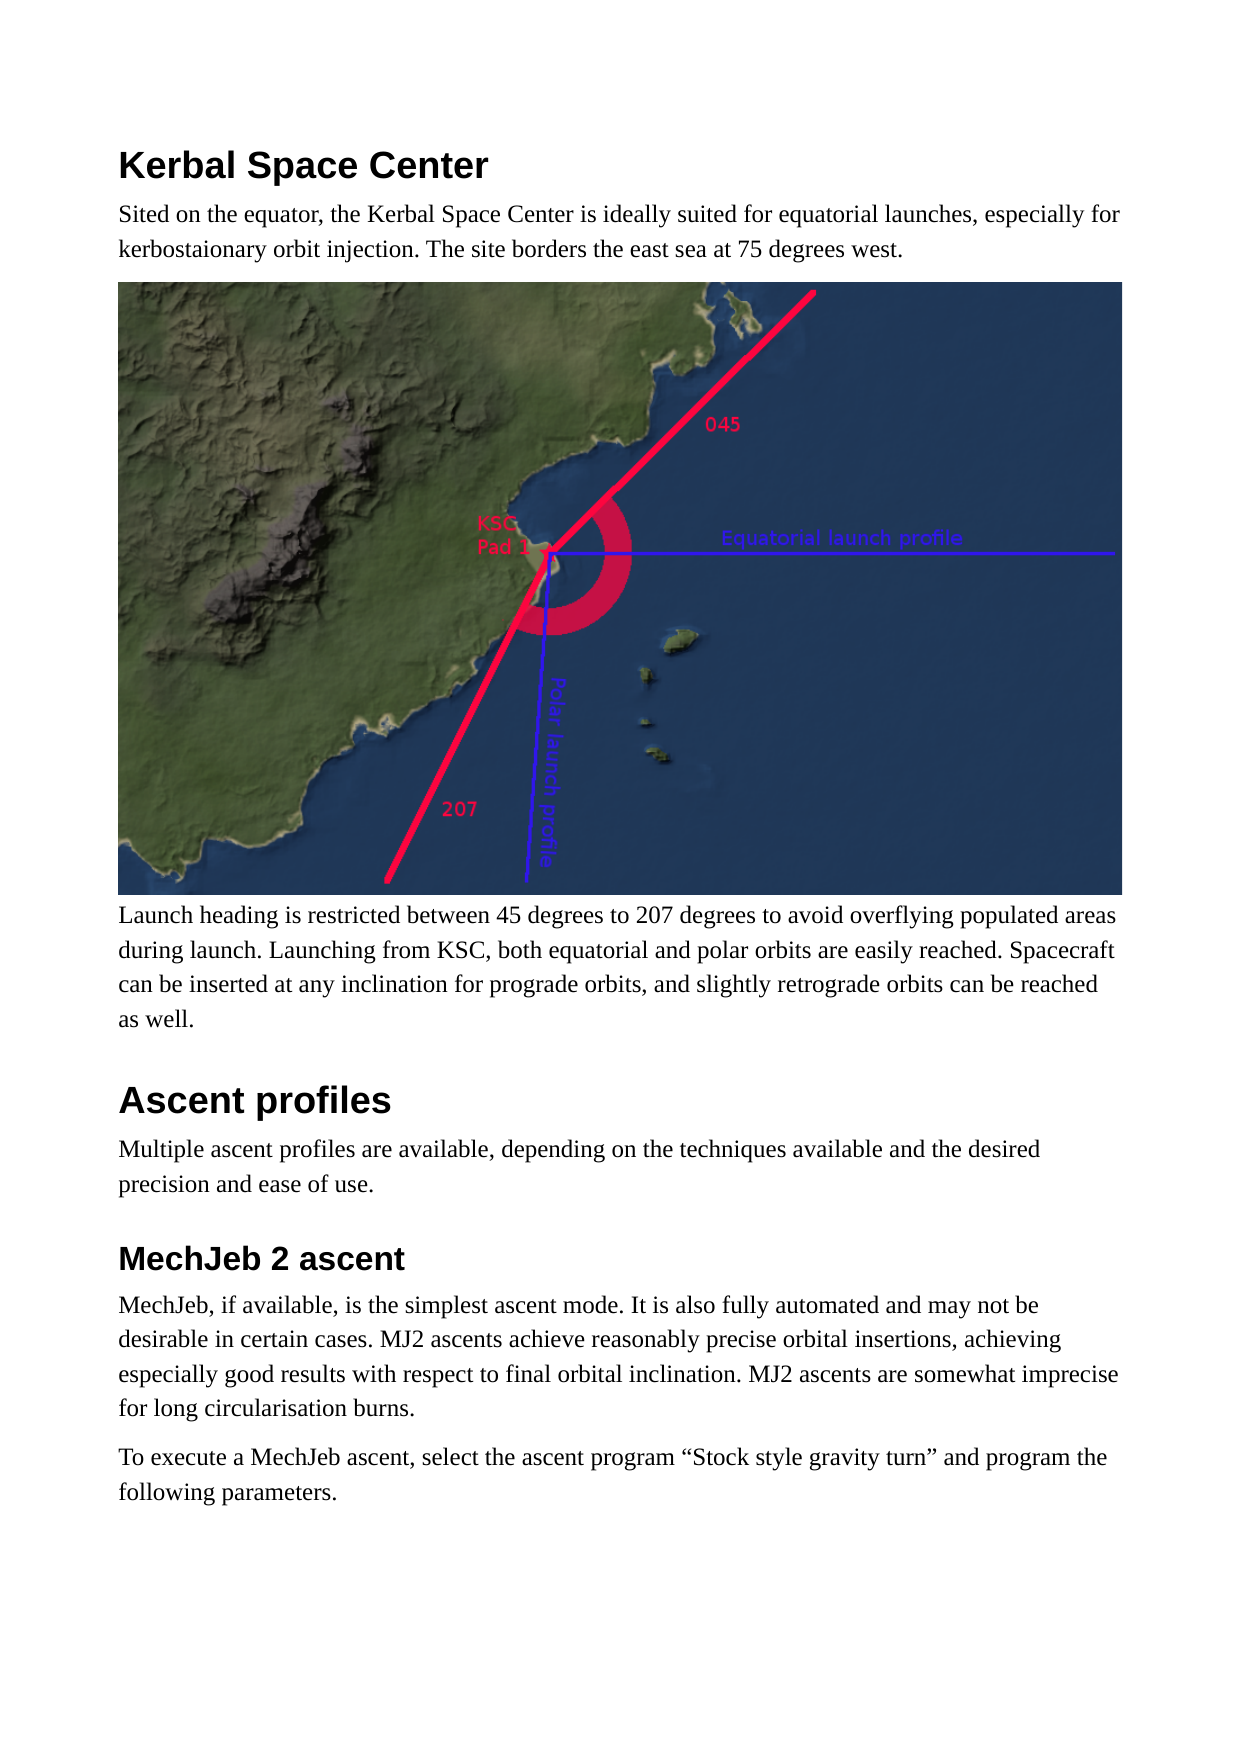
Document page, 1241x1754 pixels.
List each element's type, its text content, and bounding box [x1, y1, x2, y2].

subtitle Kerbal Space Center [118, 143, 1122, 187]
picture [118, 282, 1123, 895]
text To execute a MechJeb ascent, select the ascent program “Stock style gravity turn” and program the following parameters. [118, 1442, 1122, 1505]
text MechJeb, if available, is the simplest ascent mode. It is also fully automated and may not be desirable in certain cases. MJ2 ascents achieve reasonably precise orbital insertions, achieving especially good results with respect to final orbital inclination. MJ2 ascents are somewhat imprecise for long circularisation burns. [118, 1290, 1122, 1422]
subtitle Ascent profiles [118, 1078, 1122, 1122]
text Multiple ascent profiles are available, depending on the techniques available and the desired precision and ease of use. [118, 1134, 1122, 1197]
text Launch heading is restricted between 45 degrees to 207 degrees to avoid overflying populated areas during launch. Launching from KSC, both equatorial and polar orbits are easily reached. Spacecraft can be inserted at any inclination for prograde orbits, and slightly retrograde orbits can be reached as well. [118, 895, 1122, 1033]
subtitle MechJeb 2 ascent [118, 1238, 1122, 1277]
text Sited on the equator, the Kerbal Space Center is ideally suited for equatorial launches, especially for kerbostaionary orbit injection. The site borders the east sea at 75 degrees west. [118, 199, 1122, 262]
